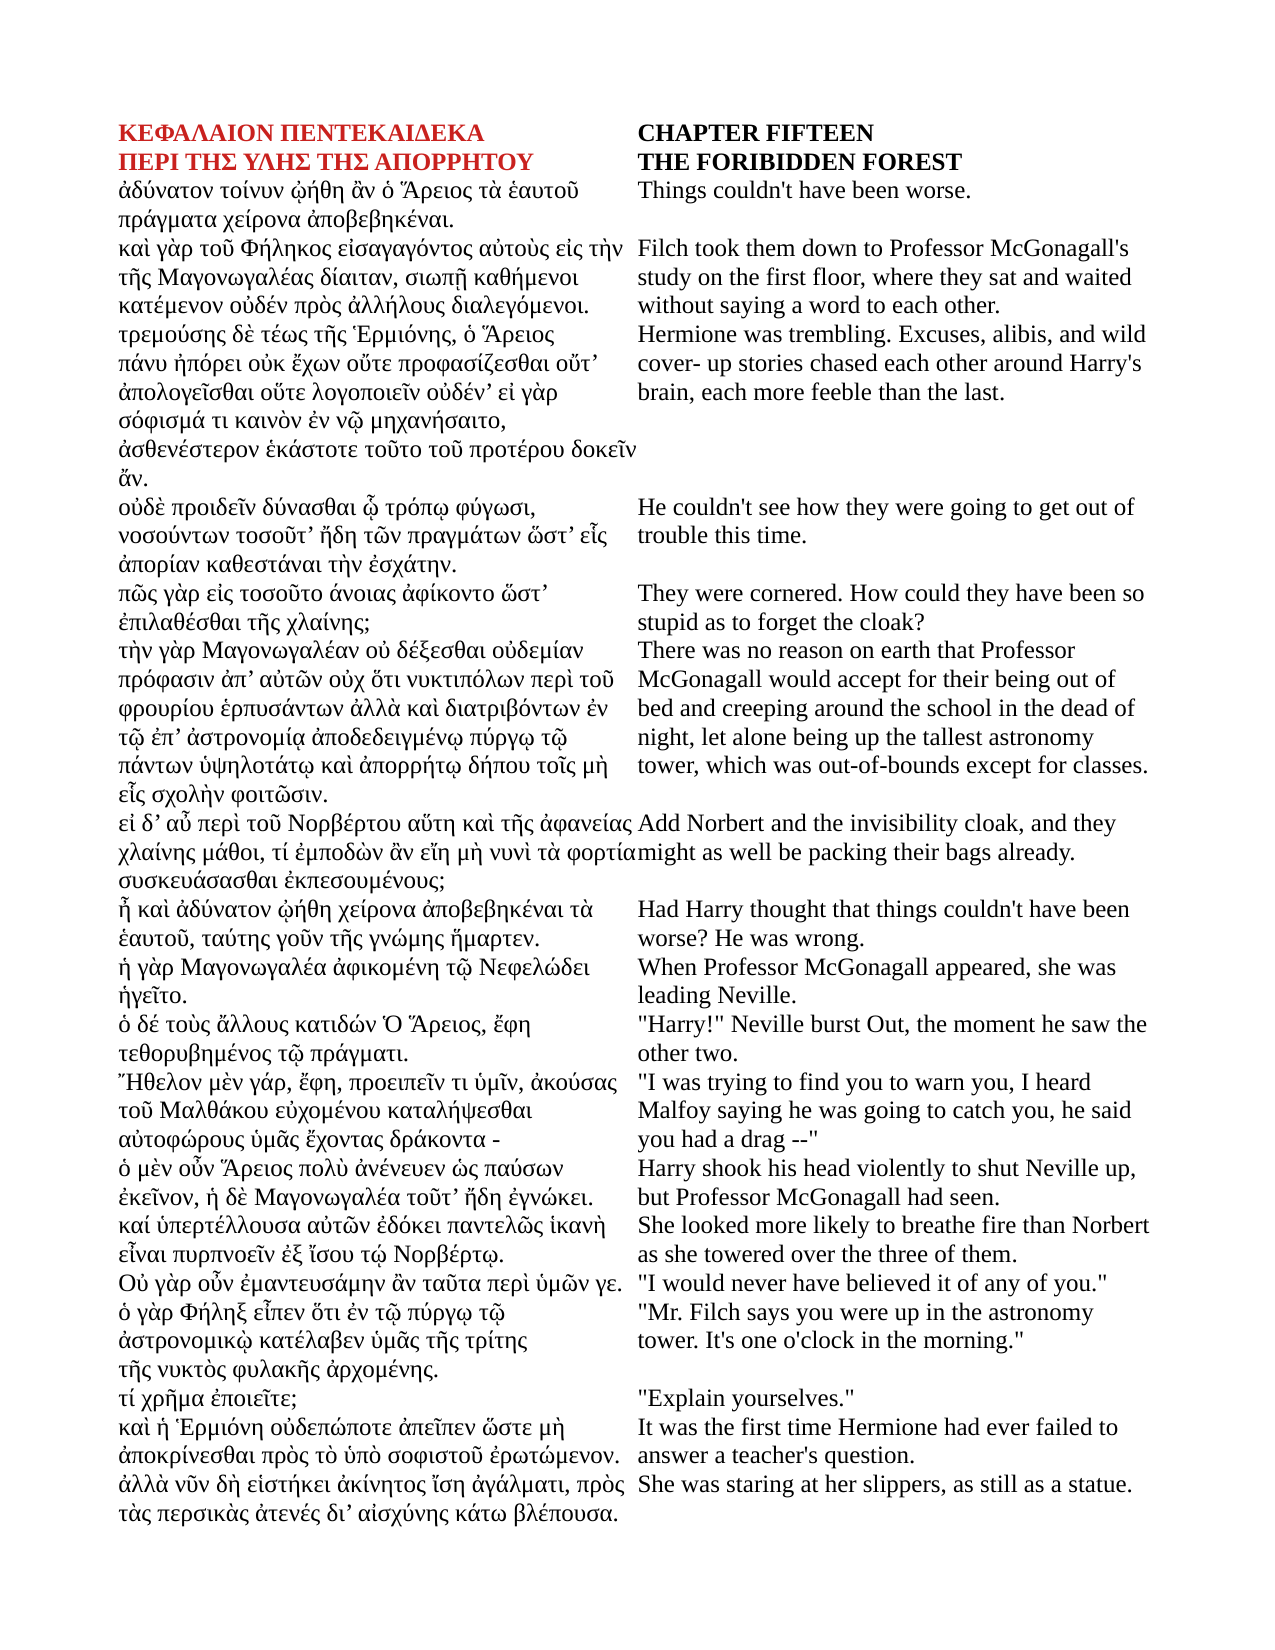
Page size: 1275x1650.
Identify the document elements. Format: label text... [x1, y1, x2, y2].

table_header ΚΕΦΑΛΑΙΟΝ ΠΕΝΤΕΚΑΙΔΕΚΑ ΠΕΡΙ ΤΗΣ ΥΛΗΣ ΤΗΣ ΑΠΟΡΡΗΤΟΥ [118, 118, 637, 176]
table_cell "Mr. Filch says you were up in the astronomy tower. It's one o'clock in the morning." [637, 1297, 1157, 1383]
table_cell ἀδύνατον τοίνυν ᾠήθη ἂν ὁ Ἅρειος τὰ ἑαυτοῦ πράγματα χείρονα ἀποβεβηκέναι. [118, 176, 637, 233]
table_cell Harry shook his head violently to shut Neville up, but Professor McGonagall had seen. [637, 1153, 1157, 1211]
table_cell Filch took them down to Professor McGonagall's study on the first floor, where they sat and waited without saying a word to each other. [637, 233, 1157, 319]
table_cell τρεμούσης δὲ τέως τῆς Ἑρμιόνης, ὁ Ἅρειος πάνυ ἠπόρει οὐκ ἔχων οὔτε προφασίζεσθαι οὔτ’ ἀπολογεῖσθαι οὕτε λογοποιεῖν οὐδέν’ εἰ γὰρ σόφισμά τι καινὸν ἐν νῷ μηχανήσαιτο, ἀσθενέστερον ἑκάστοτε τοῦτο τοῦ προτέρου δοκεῖν ἄν. [118, 319, 637, 492]
table_cell Add Norbert and the invisibility cloak, and they might as well be packing their bags already. [637, 808, 1157, 894]
table_cell It was the first time Hermione had ever failed to answer a teacher's question. [637, 1412, 1157, 1469]
table_cell Things couldn't have been worse. [637, 176, 1157, 233]
table_cell ὁ γὰρ Φήληξ εἶπεν ὅτι ἐν τῷ πύργῳ τῷ ἀστρονομικῲ κατέλαβεν ὑμᾶς τῆς τρίτης τῆς νυκτὸς φυλακῆς ἀρχομένης. [118, 1297, 637, 1383]
table_cell τὴν γὰρ Μαγονωγαλέαν οὐ δέξεσθαι οὐδεμίαν πρόφασιν ἀπ’ αὐτῶν οὐχ ὅτι νυκτιπόλων περὶ τοῦ φρουρίου ἑρπυσάντων ἀλλὰ καὶ διατριβόντων ἐν τῷ ἐπ’ ἀστρονομίᾳ ἀποδεδειγμένῳ πύργῳ τῷ πάντων ὑψηλοτάτῳ καὶ ἀπορρήτῳ δήπου τοῖς μὴ εἷς σχολὴν φοιτῶσιν. [118, 636, 637, 808]
table_header CHAPTER FIFTEEN THE FORIBIDDEN FOREST [637, 118, 1157, 176]
table_cell τί χρῆμα ἐποιεῖτε; [118, 1383, 637, 1412]
table_cell "I was trying to find you to warn you, I heard Malfoy saying he was going to catch you, he said you had a drag --" [637, 1067, 1157, 1153]
table_cell καὶ γὰρ τοῦ Φήληκος εἰσαγαγόντος αὐτοὺς εἰς τὴν τῆς Μαγονωγαλέας δίαιταν, σιωπῇ καθήμενοι κατέμενον οὐδέν πρὸς ἀλλήλους διαλεγόμενοι. [118, 233, 637, 319]
table_cell "Harry!" Neville burst Out, the moment he saw the other two. [637, 1009, 1157, 1067]
table_cell ἦ καὶ ἀδύνατον ᾠήθη χείρονα ἀποβεβηκέναι τὰ ἑαυτοῦ, ταύτης γοῦν τῆς γνώμης ἥμαρτεν. [118, 894, 637, 952]
table_cell καί ὑπερτέλλουσα αὐτῶν ἐδόκει παντελῶς ἱκανὴ εἶναι πυρπνοεῖν ἐξ ἴσου τῴ Νορβέρτῳ. [118, 1211, 637, 1268]
table_cell καὶ ἡ Ἑρμιόνη οὐδεπώποτε ἀπεῖπεν ὥστε μὴ ἀποκρίνεσθαι πρὸς τὸ ὑπὸ σοφιστοῦ ἐρωτώμενον. [118, 1412, 637, 1469]
table_cell There was no reason on earth that Professor McGonagall would accept for their being out of bed and creeping around the school in the dead of night, let alone being up the tallest astronomy tower, which was out-of-bounds except for classes. [637, 636, 1157, 808]
table_cell Ἤθελον μὲν γάρ, ἔφη, προειπεῖν τι ὑμῖν, ἀκούσας τοῦ Μαλθάκου εὐχομένου καταλήψεσθαι αὐτοφώρους ὑμᾶς ἔχοντας δράκοντα - [118, 1067, 637, 1153]
table_cell When Professor McGonagall appeared, she was leading Neville. [637, 952, 1157, 1009]
table_cell πῶς γὰρ εἰς τοσοῦτο άνοιας ἀφίκοντο ὥστ’ ἐπιλαθέσθαι τῆς χλαίνης; [118, 578, 637, 636]
table_cell She looked more likely to breathe fire than Norbert as she towered over the three of them. [637, 1211, 1157, 1268]
table_cell Οὐ γὰρ οὖν ἐμαντευσάμην ἂν ταῦτα περὶ ὑμῶν γε. [118, 1268, 637, 1297]
table_cell εἰ δ’ αὖ περὶ τοῦ Νορβέρτου αὕτη καὶ τῆς ἀφανείας χλαίνης μάθοι, τί ἐμποδὼν ἂν εἴη μὴ νυνὶ τὰ φορτία συσκευάσασθαι ἐκπεσουμένους; [118, 808, 637, 894]
table_cell "Explain yourselves." [637, 1383, 1157, 1412]
table_cell "I would never have believed it of any of you." [637, 1268, 1157, 1297]
table_cell ἀλλὰ νῦν δὴ εἱστήκει ἀκίνητος ἴση ἀγάλματι, πρὸς τὰς περσικὰς ἀτενές δι’ αἰσχύνης κάτω βλέπουσα. [118, 1469, 637, 1527]
table_cell He couldn't see how they were going to get out of trouble this time. [637, 492, 1157, 578]
table_cell Hermione was trembling. Excuses, alibis, and wild cover- up stories chased each other around Harry's brain, each more feeble than the last. [637, 319, 1157, 492]
table_cell Had Harry thought that things couldn't have been worse? He was wrong. [637, 894, 1157, 952]
table_cell ἡ γὰρ Μαγονωγαλέα ἀφικομένη τῷ Νεφελώδει ἡγεῖτο. [118, 952, 637, 1009]
table_cell ὁ δέ τοὺς ἄλλους κατιδών Ὁ Ἅρειος, ἔφη τεθορυβημένος τῷ πράγματι. [118, 1009, 637, 1067]
table_cell They were cornered. How could they have been so stupid as to forget the cloak? [637, 578, 1157, 636]
table_cell οὐδὲ προιδεῖν δύνασθαι ᾧ τρόπῳ φύγωσι, νοσούντων τοσοῦτ’ ἤδη τῶν πραγμάτων ὥστ’ εἷς ἀπορίαν καθεστάναι τὴν ἐσχάτην. [118, 492, 637, 578]
table_cell She was staring at her slippers, as still as a statue. [637, 1469, 1157, 1527]
table_cell ὁ μὲν οὖν Ἅρειος πολὺ ἀνένευεν ὡς παύσων ἐκεῖνον, ἡ δὲ Μαγονωγαλέα τοῦτ’ ἤδη ἐγνώκει. [118, 1153, 637, 1211]
